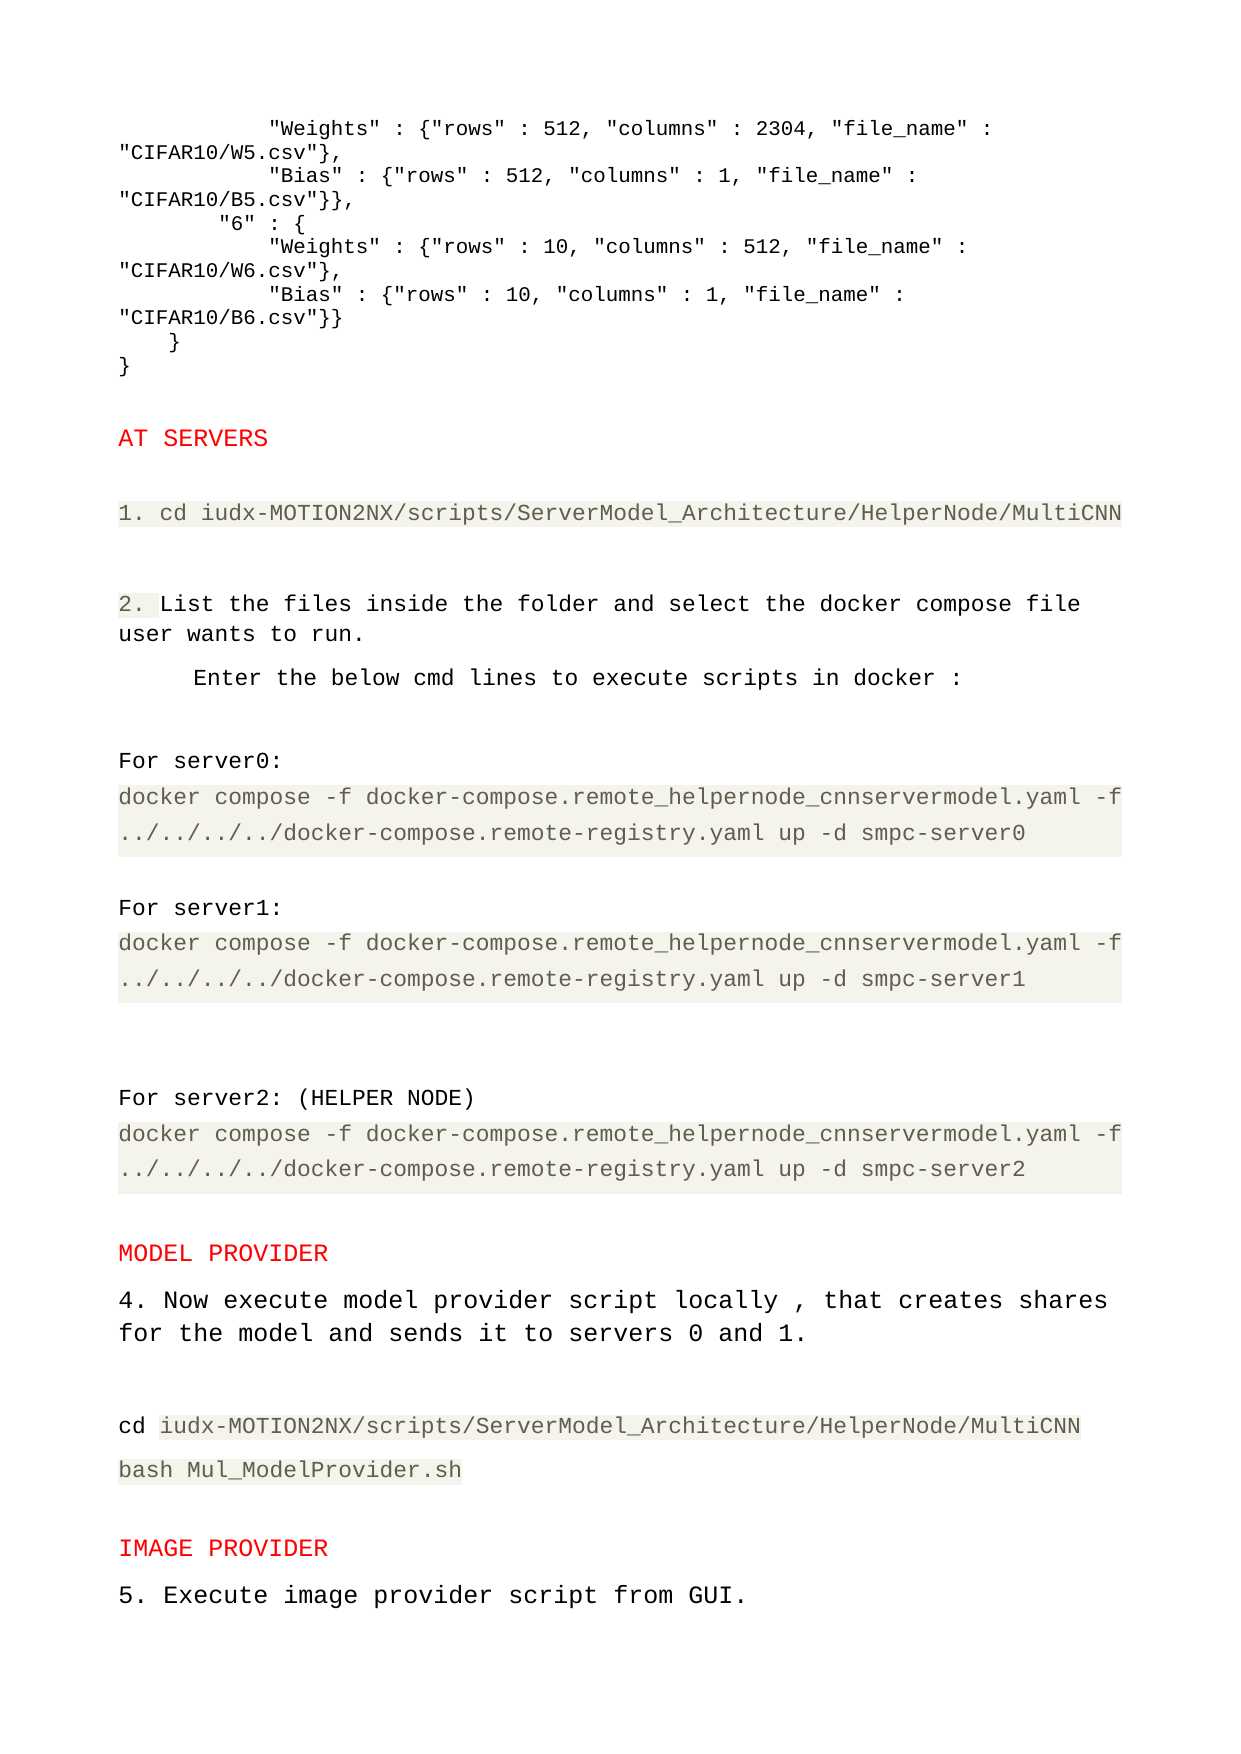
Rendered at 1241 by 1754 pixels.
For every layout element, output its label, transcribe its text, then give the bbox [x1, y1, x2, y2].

text 5. Execute image provider script from GUI. [118, 1583, 1122, 1611]
text } [118, 331, 1122, 354]
text For server2: (HELPER NODE) [118, 1086, 1122, 1112]
table_header docker compose -f docker-compose.remote_helpernode_cnnservermodel.yaml -f ../../../../docker-compose.remote-registry.yaml up -d smpc-server1 [118, 932, 1122, 1003]
text 4. Now execute model provider script locally , that creates shares for the model and sends it to servers 0 and 1. [118, 1288, 1122, 1349]
text Enter the below cmd lines to execute scripts in docker : [193, 667, 1122, 693]
text IMAGE PROVIDER [118, 1536, 1122, 1564]
text } [118, 354, 1122, 378]
table_header docker compose -f docker-compose.remote_helpernode_cnnservermodel.yaml -f ../../../../docker-compose.remote-registry.yaml up -d smpc-server0 [118, 785, 1122, 857]
text 1. cd iudx-MOTION2NX/scripts/ServerModel_Architecture/HelperNode/MultiCNN [118, 501, 1122, 527]
text cd iudx-MOTION2NX/scripts/ServerModel_Architecture/HelperNode/MultiCNN [118, 1414, 1122, 1440]
text 2. List the files inside the folder and select the docker compose file user wants to run. [118, 593, 1122, 648]
text "Weights" : {"rows" : 512, "columns" : 2304, "file_name" : "CIFAR10/W5.csv"}, [118, 118, 1122, 165]
text "Bias" : {"rows" : 512, "columns" : 1, "file_name" : "CIFAR10/B5.csv"}}, [118, 165, 1122, 213]
text "Bias" : {"rows" : 10, "columns" : 1, "file_name" : "CIFAR10/B6.csv"}} [118, 284, 1122, 331]
text MODEL PROVIDER [118, 1241, 1122, 1269]
text AT SERVERS [118, 426, 1122, 454]
text "6" : { [118, 213, 1122, 236]
table_header docker compose -f docker-compose.remote_helpernode_cnnservermodel.yaml -f ../../../../docker-compose.remote-registry.yaml up -d smpc-server2 [118, 1122, 1122, 1194]
text For server1: [118, 896, 1122, 922]
text For server0: [118, 749, 1122, 776]
text "Weights" : {"rows" : 10, "columns" : 512, "file_name" : "CIFAR10/W6.csv"}, [118, 236, 1122, 284]
text bash Mul_ModelProvider.sh [118, 1459, 1122, 1517]
